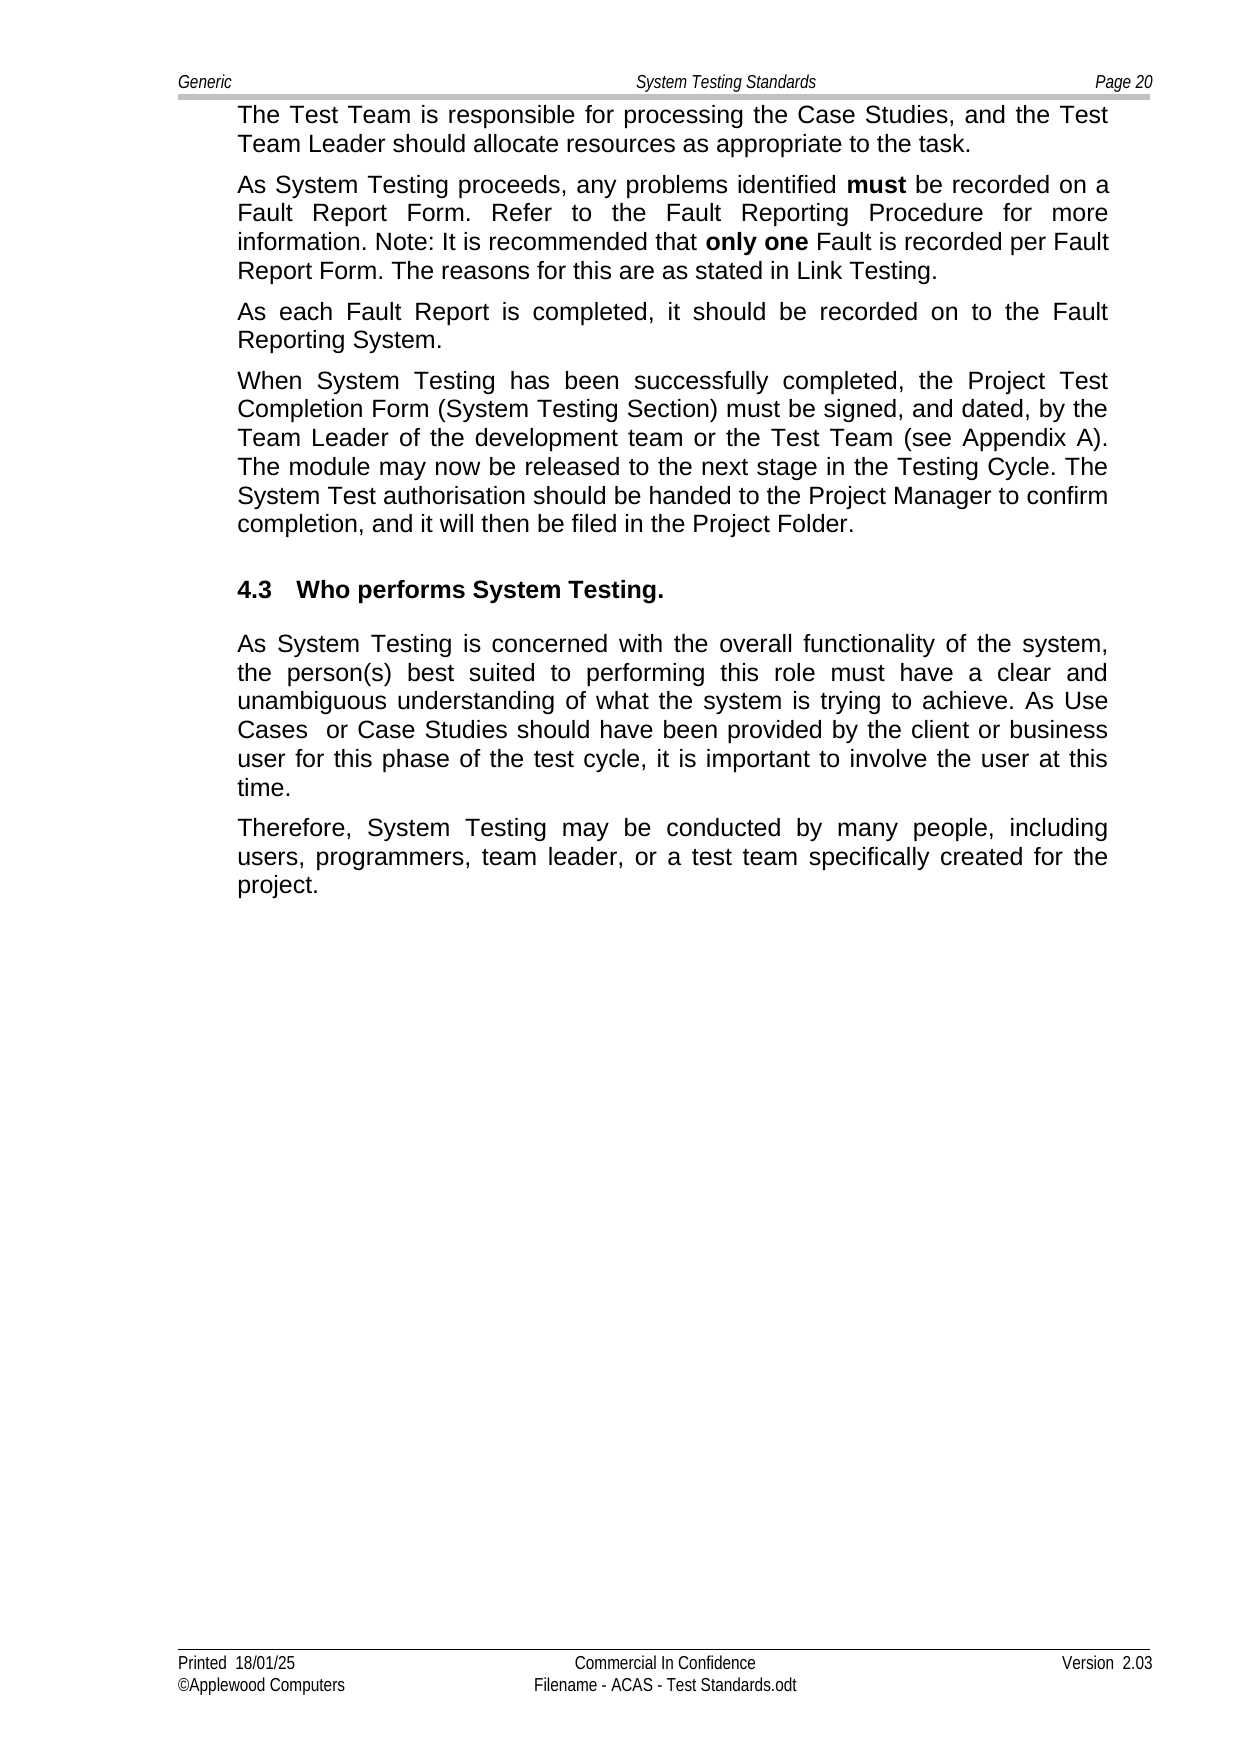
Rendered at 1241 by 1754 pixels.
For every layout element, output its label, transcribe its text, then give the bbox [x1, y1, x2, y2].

text As System Testing is concerned with the overall functionality of the system, the person(s) best suited to performing this role must have a clear and unambiguous understanding of what the system is trying to achieve. As Use Cases or Case Studies should have been provided by the client or business user for this phase of the test cycle, it is important to involve the user at this time. [237, 629, 1110, 801]
text Therefore, System Testing may be conducted by many people, including users, programmers, team leader, or a test team specifically created for the project. [237, 813, 1110, 899]
text The Test Team is responsible for processing the Case Studies, and the Test Team Leader should allocate resources as appropriate to the task. [237, 100, 1110, 158]
text When System Testing has been successfully completed, the Project Test Completion Form (System Testing Section) must be signed, and dated, by the Team Leader of the development team or the Test Team (see Appendix A). The module may now be released to the next stage in the Testing Cycle. The System Test authorisation should be handed to the Project Manager to confirm completion, and it will then be filed in the Project Folder. [237, 366, 1110, 538]
text As each Fault Report is completed, it should be recorded on to the Fault Reporting System. [237, 296, 1110, 354]
subtitle 4.3 Who performs System Testing. [237, 575, 1110, 604]
text As System Testing proceeds, any problems identified must be recorded on a Fault Report Form. Refer to the Fault Reporting Procedure for more information. Note: It is recommended that only one Fault is recorded per Fault Report Form. The reasons for this are as stated in Link Testing. [237, 170, 1110, 285]
